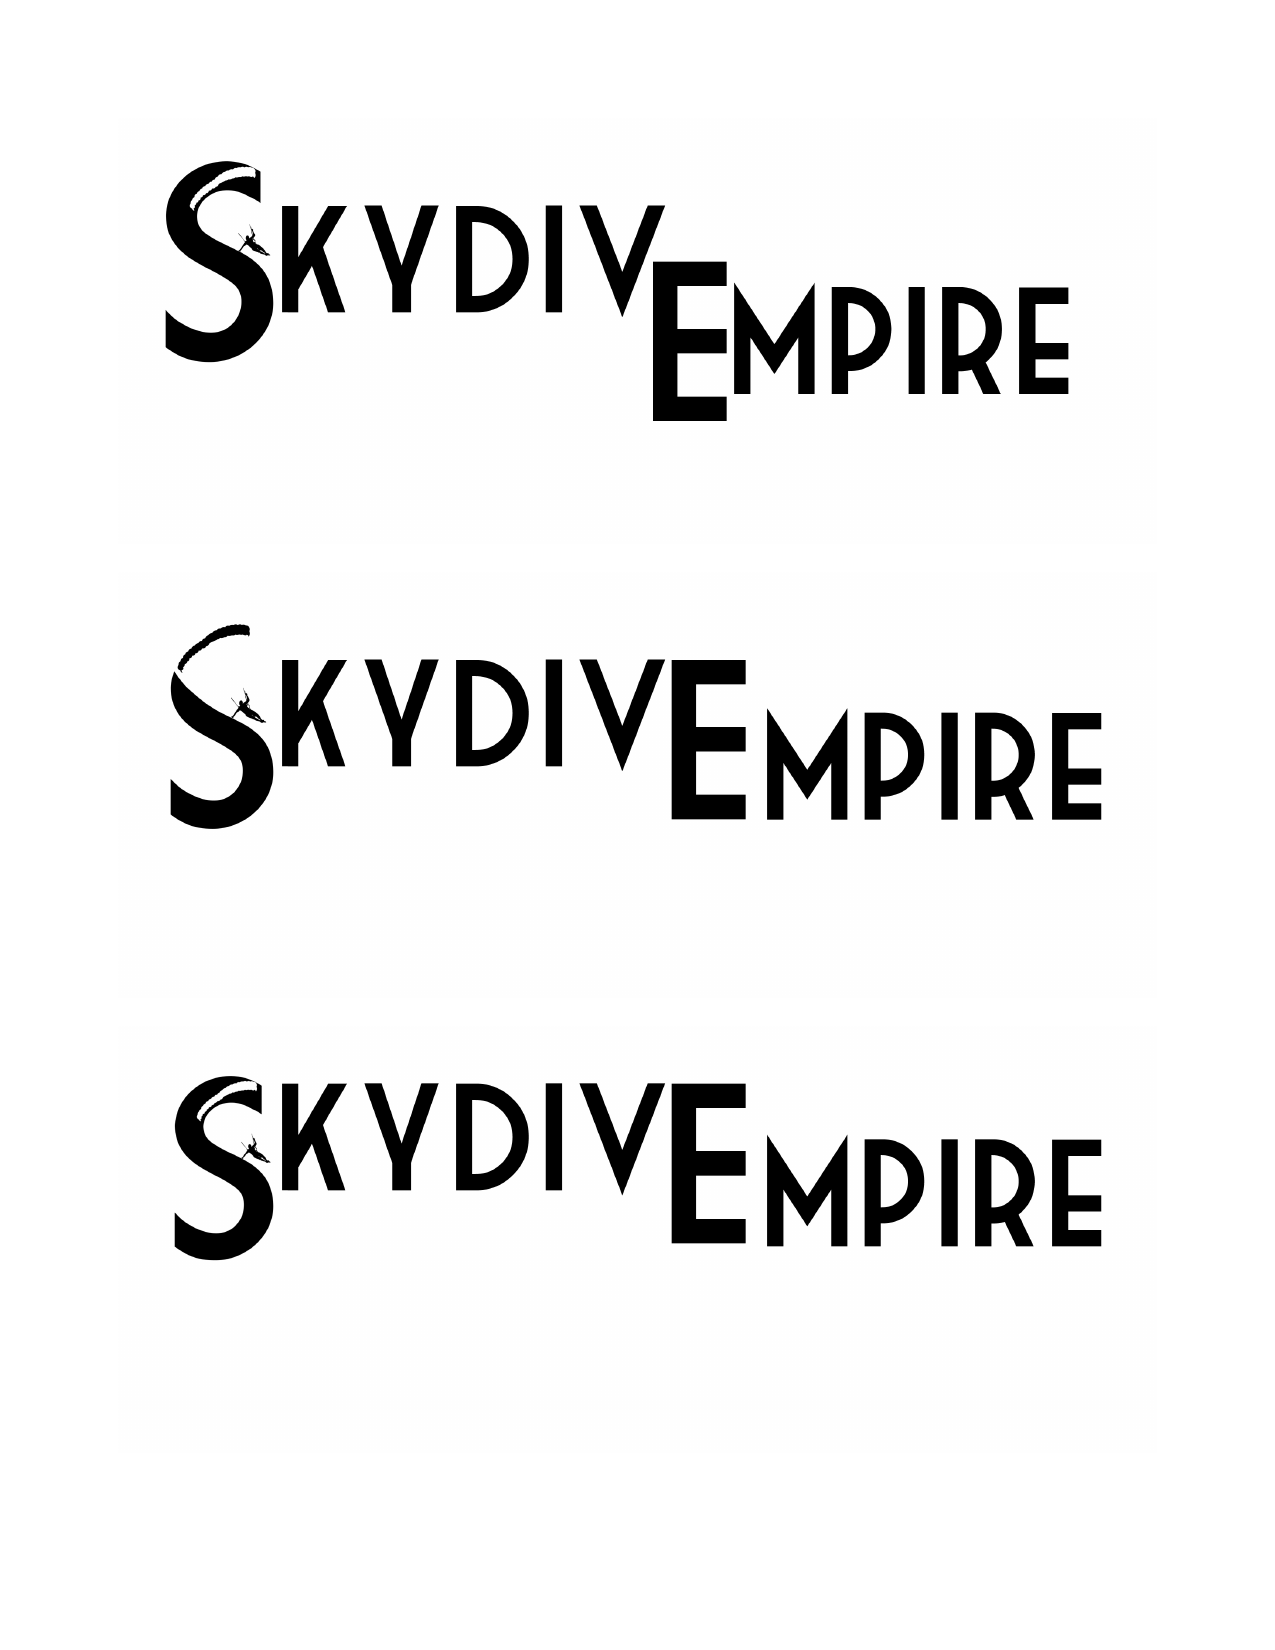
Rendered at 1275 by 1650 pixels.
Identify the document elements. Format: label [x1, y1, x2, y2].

picture [118, 118, 1157, 544]
picture [118, 1026, 1157, 1453]
picture [118, 572, 1157, 998]
